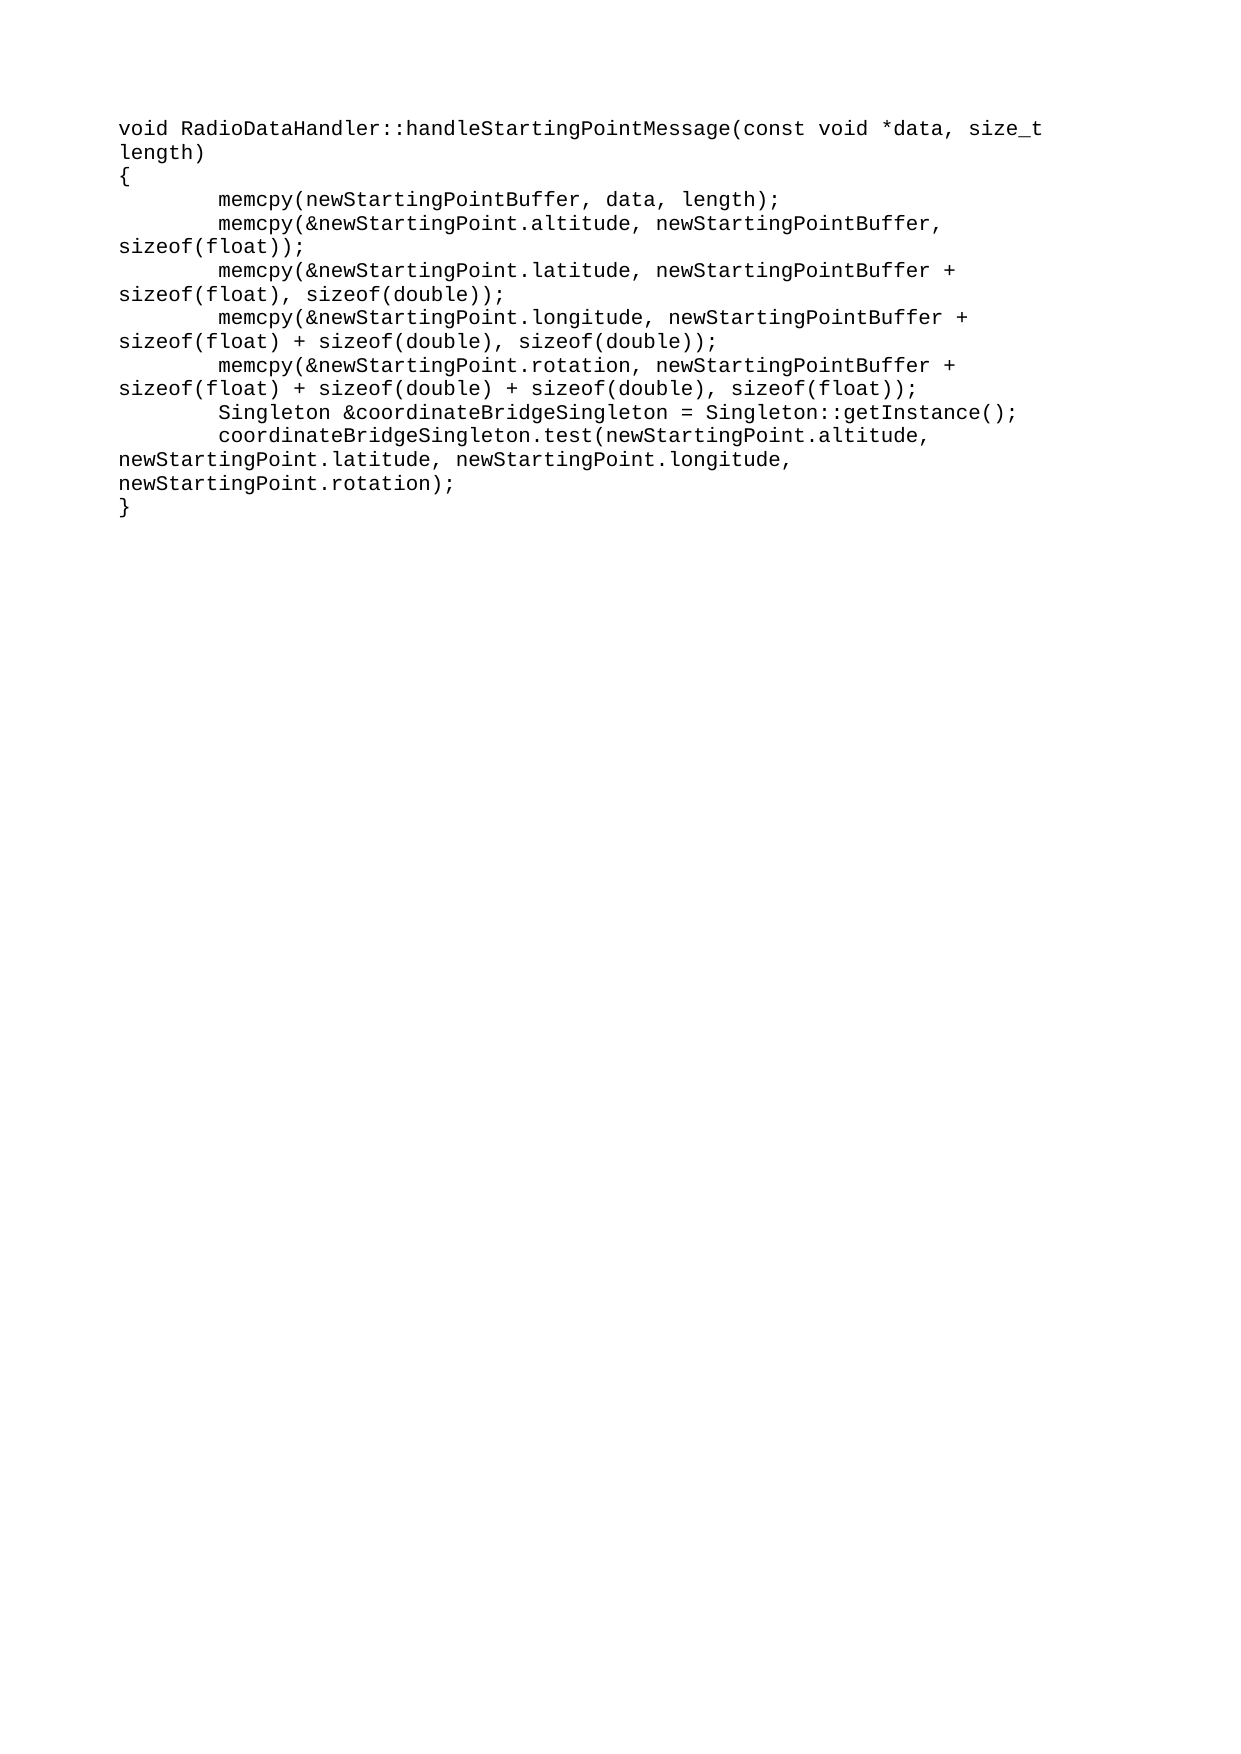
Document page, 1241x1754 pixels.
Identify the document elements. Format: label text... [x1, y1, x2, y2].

text memcpy(&newStartingPoint.latitude, newStartingPointBuffer + sizeof(float), sizeof(double)); [118, 260, 1122, 307]
text } [118, 496, 1122, 520]
text memcpy(&newStartingPoint.longitude, newStartingPointBuffer + sizeof(float) + sizeof(double), sizeof(double)); [118, 307, 1122, 354]
text memcpy(newStartingPointBuffer, data, length); [118, 189, 1122, 213]
text void RadioDataHandler::handleStartingPointMessage(const void *data, size_t length) [118, 118, 1122, 165]
text coordinateBridgeSingleton.test(newStartingPoint.altitude, newStartingPoint.latitude, newStartingPoint.longitude, newStartingPoint.rotation); [118, 426, 1122, 496]
text memcpy(&newStartingPoint.altitude, newStartingPointBuffer, sizeof(float)); [118, 213, 1122, 260]
text Singleton &coordinateBridgeSingleton = Singleton::getInstance(); [118, 402, 1122, 426]
text { [118, 165, 1122, 189]
text memcpy(&newStartingPoint.rotation, newStartingPointBuffer + sizeof(float) + sizeof(double) + sizeof(double), sizeof(float)); [118, 354, 1122, 402]
